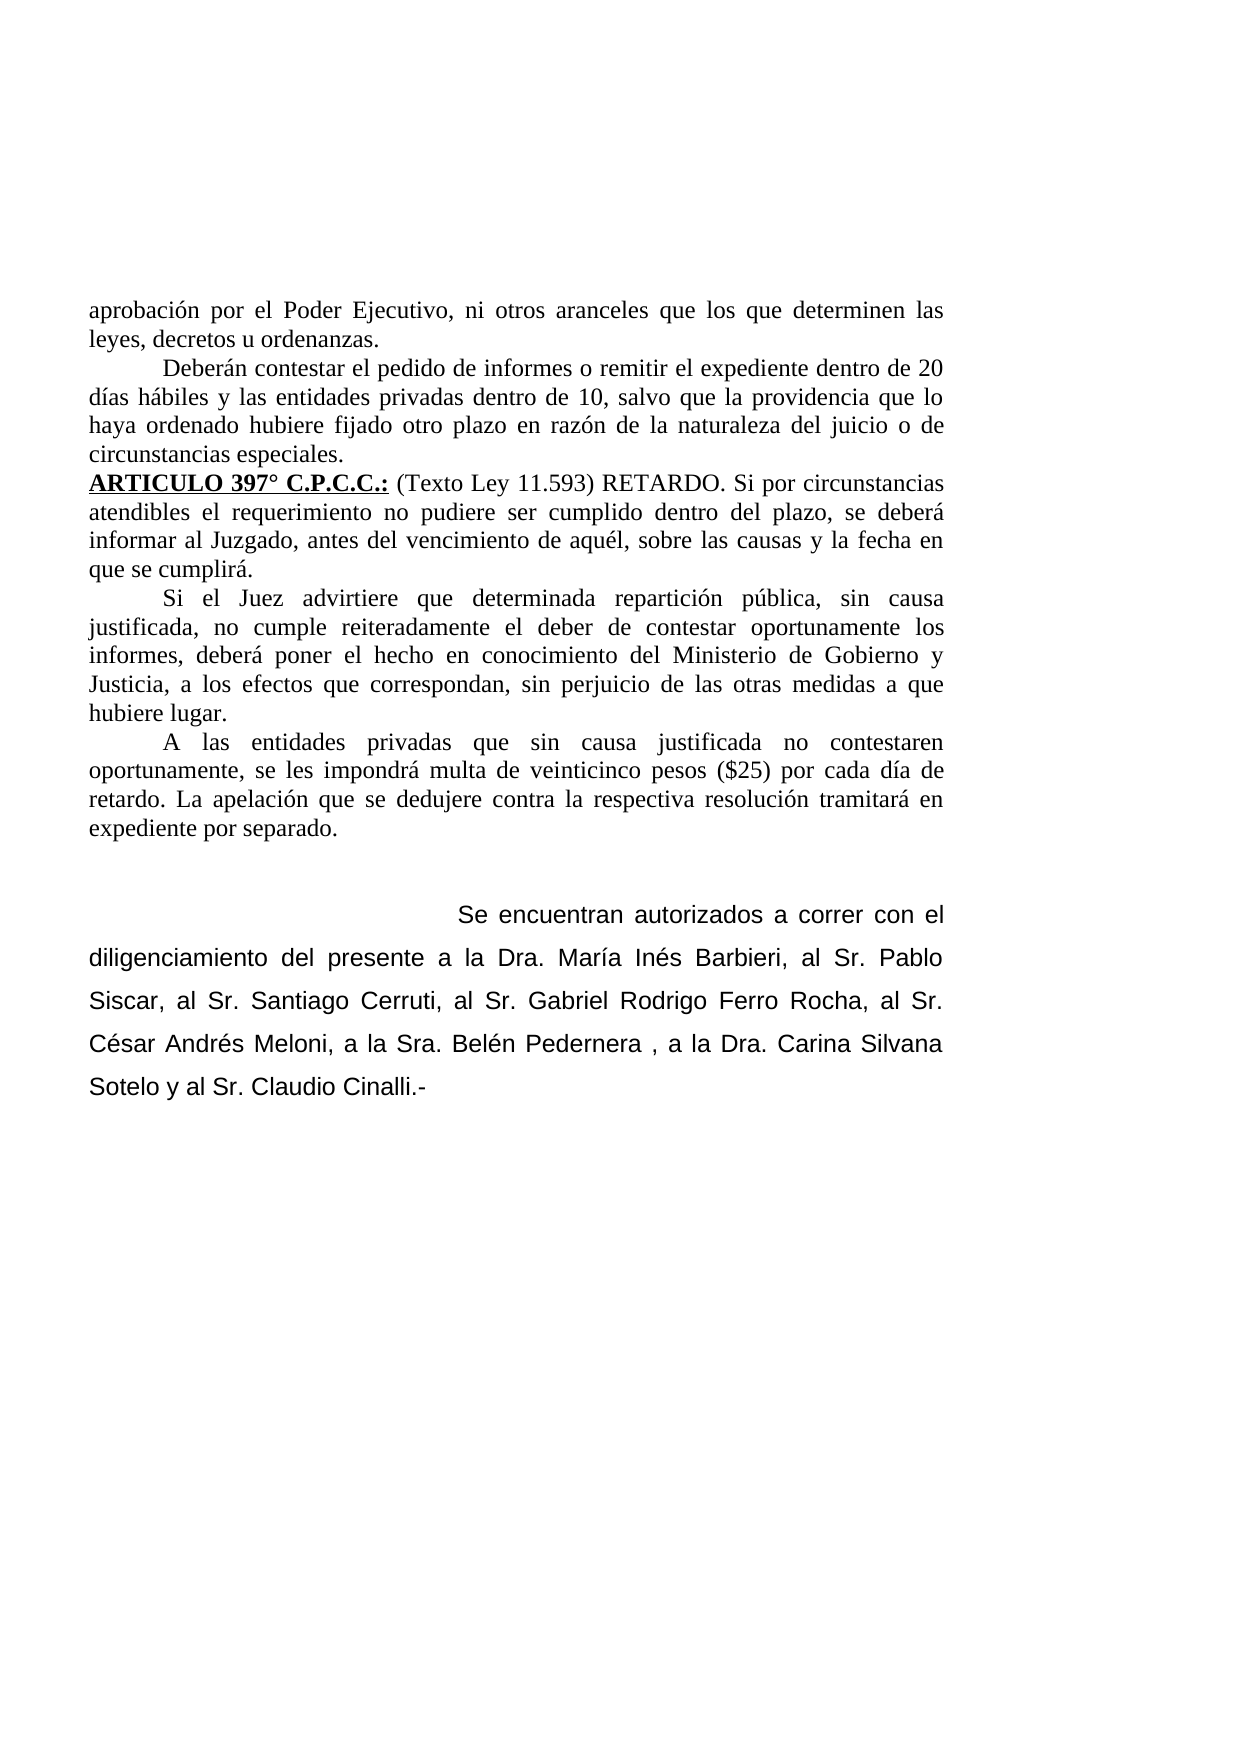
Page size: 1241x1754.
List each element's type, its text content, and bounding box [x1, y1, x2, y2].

text Se encuentran autorizados a correr con el diligenciamiento del presente a la Dra. María Inés Barbieri, al Sr. Pablo Siscar, al Sr. Santiago Cerruti, al Sr. Gabriel Rodrigo Ferro Rocha, al Sr. César Andrés Meloni, a la Sra. Belén Pedernera , a la Dra. Carina Silvana Sotelo y al Sr. Claudio Cinalli.- [89, 900, 945, 1101]
text ARTICULO 397° C.P.C.C.: (Texto Ley 11.593) RETARDO. Si por circunstancias atendibles el requerimiento no pudiere ser cumplido dentro del plazo, se deberá informar al Juzgado, antes del vencimiento de aquél, sobre las causas y la fecha en que se cumplirá. [89, 468, 945, 583]
text Si el Juez advirtiere que determinada repartición pública, sin causa justificada, no cumple reiteradamente el deber de contestar oportunamente los informes, deberá poner el hecho en conocimiento del Ministerio de Gobierno y Justicia, a los efectos que correspondan, sin perjuicio de las otras medidas a que hubiere lugar. [89, 583, 945, 727]
text Deberán contestar el pedido de informes o remitir el expediente dentro de 20 días hábiles y las entidades privadas dentro de 10, salvo que la providencia que lo haya ordenado hubiere fijado otro plazo en razón de la naturaleza del juicio o de circunstancias especiales. [89, 353, 945, 468]
text A las entidades privadas que sin causa justificada no contestaren oportunamente, se les impondrá multa de veinticinco pesos ($25) por cada día de retardo. La apelación que se dedujere contra la respectiva resolución tramitará en expediente por separado. [89, 727, 945, 842]
text aprobación por el Poder Ejecutivo, ni otros aranceles que los que determinen las leyes, decretos u ordenanzas. [89, 295, 945, 353]
